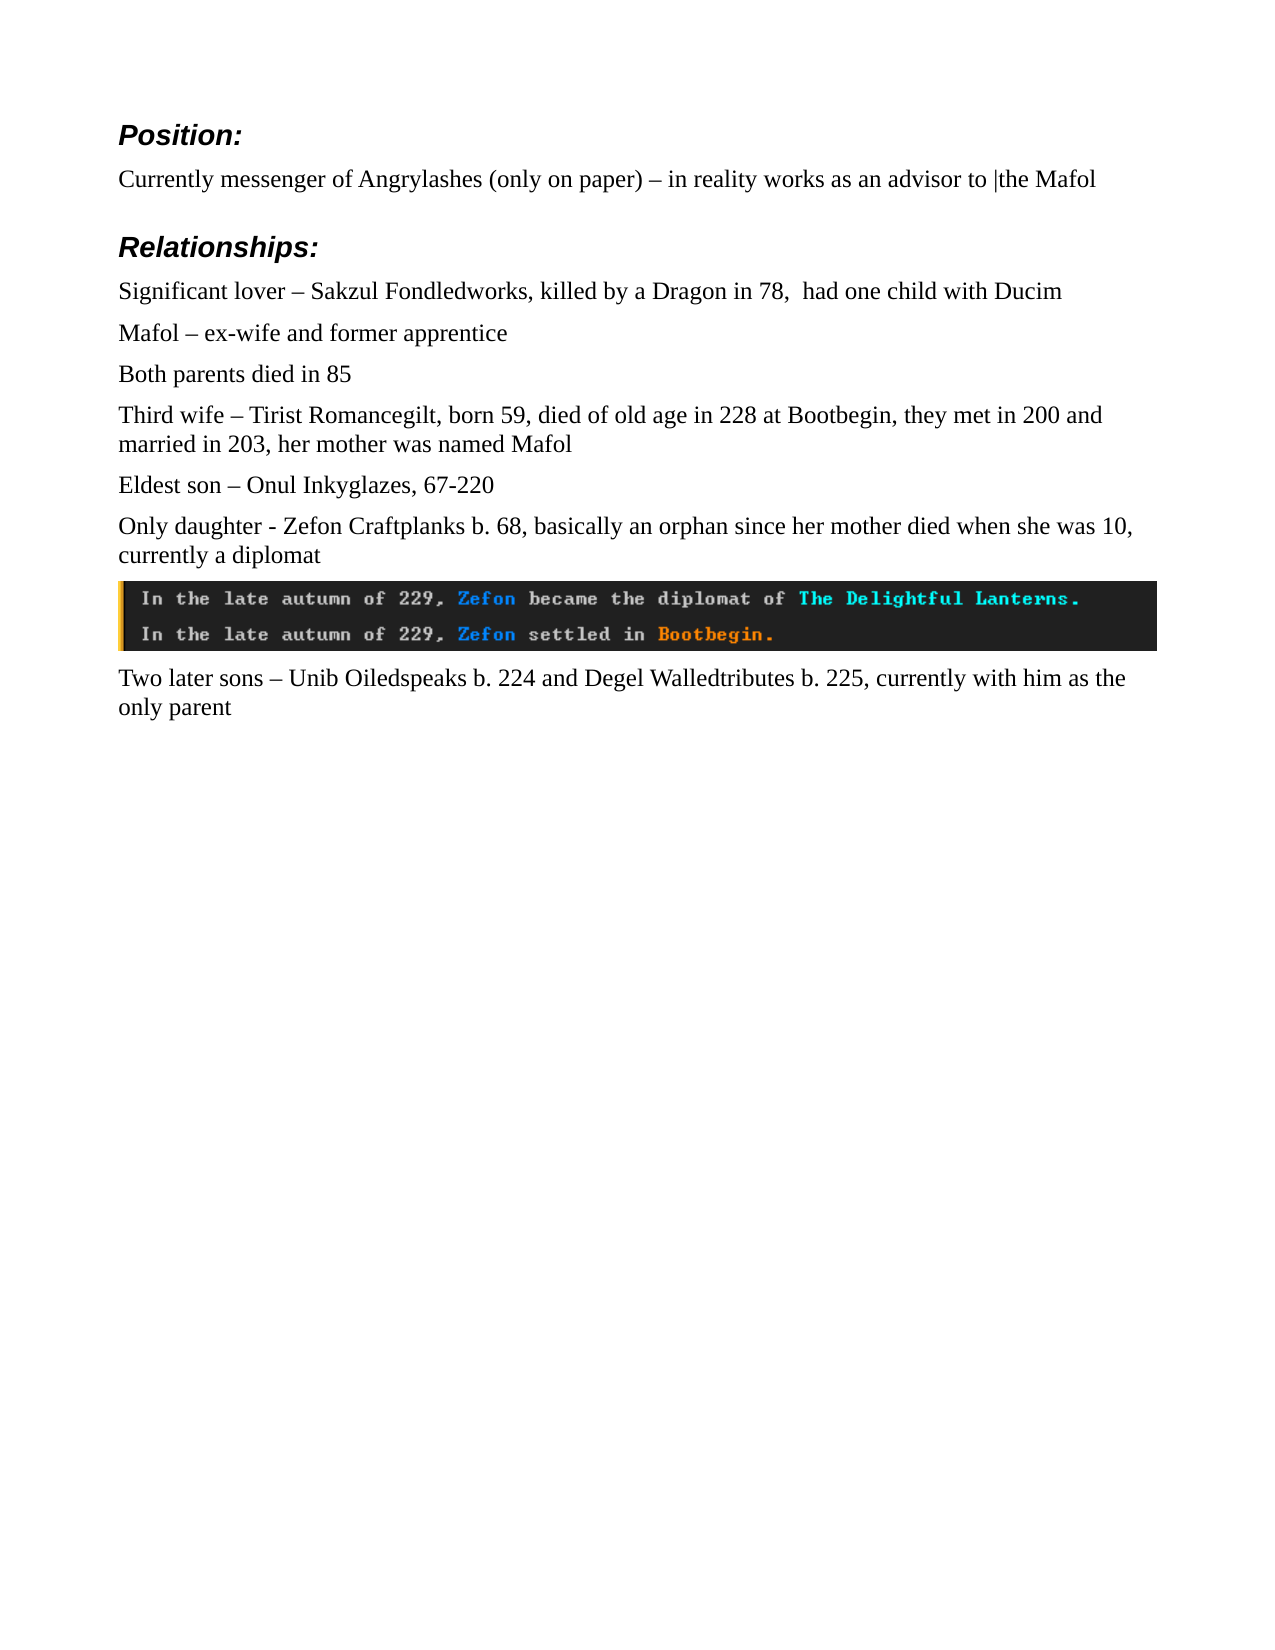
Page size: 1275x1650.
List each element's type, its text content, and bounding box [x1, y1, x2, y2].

subtitle Position: [118, 118, 1157, 152]
text Only daughter - Zefon Craftplanks b. 68, basically an orphan since her mother died when she was 10, currently a diplomat [118, 511, 1157, 569]
text Eldest son – Onul Inkyglazes, 67-220 [118, 470, 1157, 499]
text Two later sons – Unib Oiledspeaks b. 224 and Degel Walledtributes b. 225, currently with him as the only parent [118, 663, 1157, 720]
text Both parents died in 85 [118, 359, 1157, 388]
text Third wife – Tirist Romancegilt, born 59, died of old age in 228 at Bootbegin, they met in 200 and married in 203, her mother was named Mafol [118, 400, 1157, 458]
picture [118, 581, 1157, 651]
text Significant lover – Sakzul Fondledworks, killed by a Dragon in 78, had one child with Ducim [118, 276, 1157, 305]
subtitle Relationships: [118, 230, 1157, 264]
text Mafol – ex-wife and former apprentice [118, 318, 1157, 346]
text Currently messenger of Angrylashes (only on paper) – in reality works as an advisor to |the Mafol [118, 164, 1157, 193]
